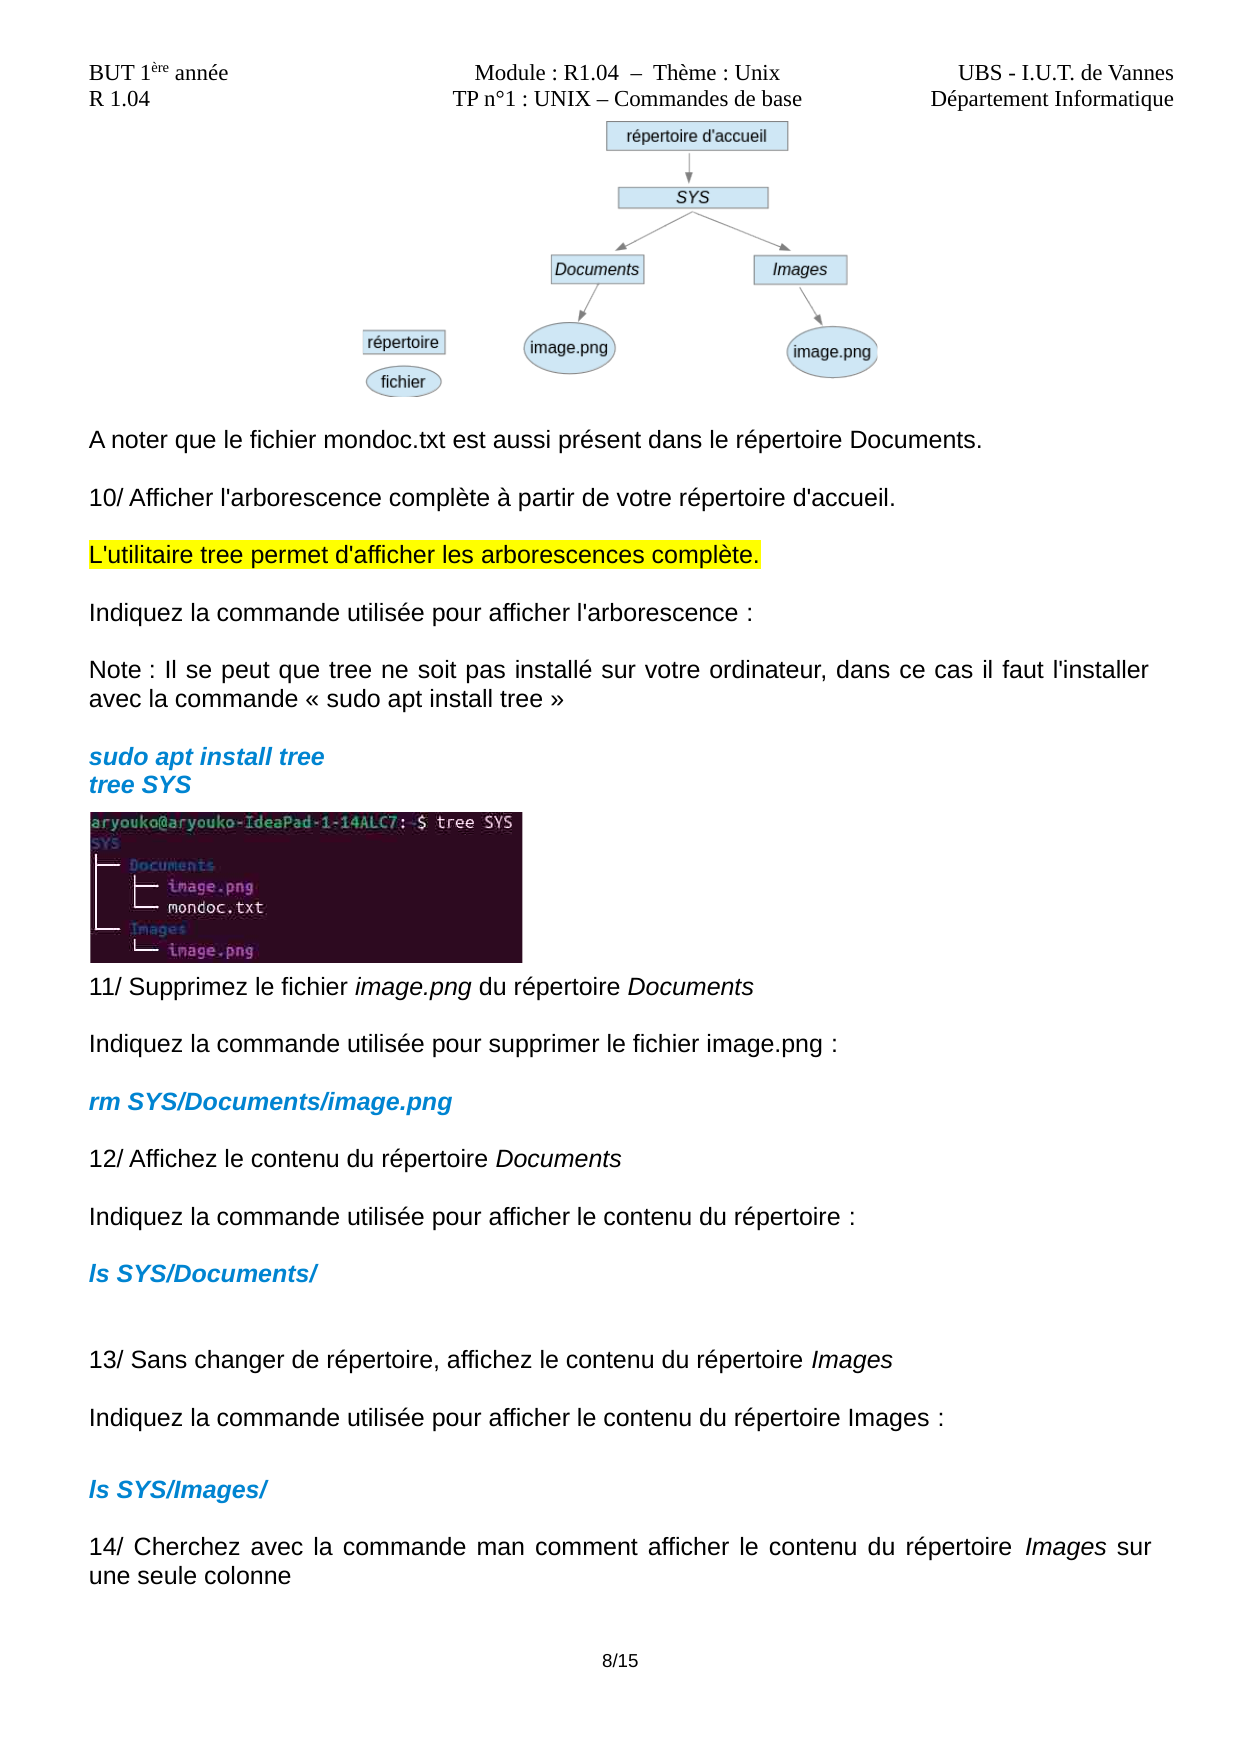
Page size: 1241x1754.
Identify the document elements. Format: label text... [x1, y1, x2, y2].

text 13/ Sans changer de répertoire, affichez le contenu du répertoire Images [89, 1345, 1151, 1374]
text sudo apt install tree [89, 741, 1151, 770]
text 12/ Affichez le contenu du répertoire Documents [89, 1144, 1151, 1173]
text rm SYS/Documents/image.png [89, 1086, 1151, 1115]
text L'utilitaire tree permet d'afficher les arborescences complète. [89, 540, 1151, 569]
text Indiquez la commande utilisée pour afficher le contenu du répertoire Images : [89, 1403, 1151, 1431]
text Note : Il se peut que tree ne soit pas installé sur votre ordinateur, dans ce cas il faut l'installer avec la commande « sudo apt install tree » [89, 655, 1151, 713]
text 10/ Afficher l'arborescence complète à partir de votre répertoire d'accueil. [89, 483, 1151, 511]
text ls SYS/Images/ [89, 1474, 1151, 1503]
picture [362, 121, 878, 397]
text A noter que le fichier mondoc.txt est aussi présent dans le répertoire Documents. [89, 425, 1151, 454]
picture [90, 812, 523, 963]
text tree SYS [89, 770, 1151, 799]
text Indiquez la commande utilisée pour afficher le contenu du répertoire : [89, 1201, 1151, 1230]
text Indiquez la commande utilisée pour afficher l'arborescence : [89, 598, 1151, 626]
text Indiquez la commande utilisée pour supprimer le fichier image.png : [89, 1029, 1151, 1058]
text 14/ Cherchez avec la commande man comment afficher le contenu du répertoire Images sur une seule colonne [89, 1532, 1151, 1589]
text 11/ Supprimez le fichier image.png du répertoire Documents [89, 971, 1151, 1000]
text ls SYS/Documents/ [89, 1259, 1151, 1288]
